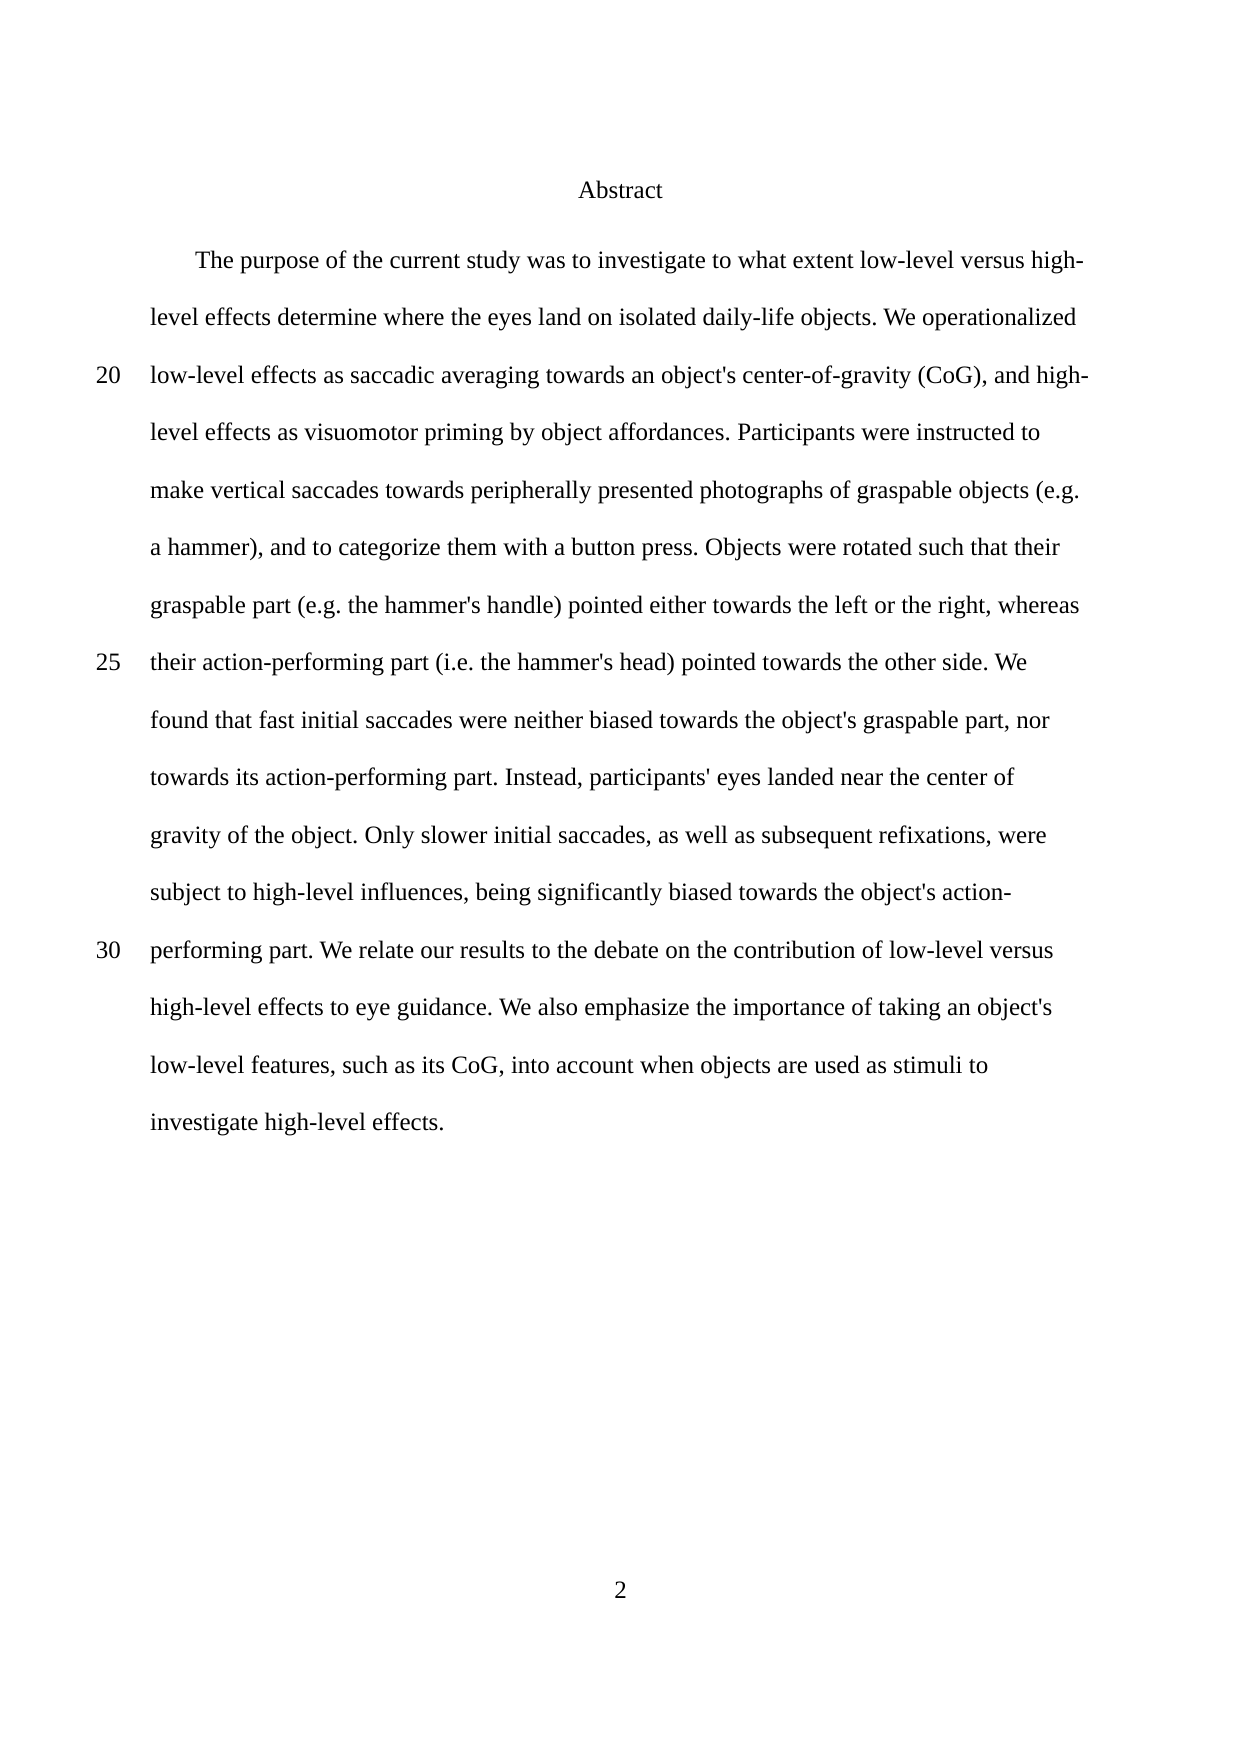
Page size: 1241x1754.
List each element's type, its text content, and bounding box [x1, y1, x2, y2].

text The purpose of the current study was to investigate to what extent low-level versus high-level effects determine where the eyes land on isolated daily-life objects. We operationalized low-level effects as saccadic averaging towards an object's center-of-gravity (CoG), and high-level effects as visuomotor priming by object affordances. Participants were instructed to make vertical saccades towards peripherally presented photographs of graspable objects (e.g. a hammer), and to categorize them with a button press. Objects were rotated such that their graspable part (e.g. the hammer's handle) pointed either towards the left or the right, whereas their action-performing part (i.e. the hammer's head) pointed towards the other side. We found that fast initial saccades were neither biased towards the object's graspable part, nor towards its action-performing part. Instead, participants' eyes landed near the center of gravity of the object. Only slower initial saccades, as well as subsequent refixations, were subject to high-level influences, being significantly biased towards the object's action-performing part. We relate our results to the debate on the contribution of low-level versus high-level effects to eye guidance. We also emphasize the importance of taking an object's low-level features, such as its CoG, into account when objects are used as stimuli to investigate high-level effects. [150, 245, 1091, 1136]
subtitle Abstract [150, 175, 1091, 204]
